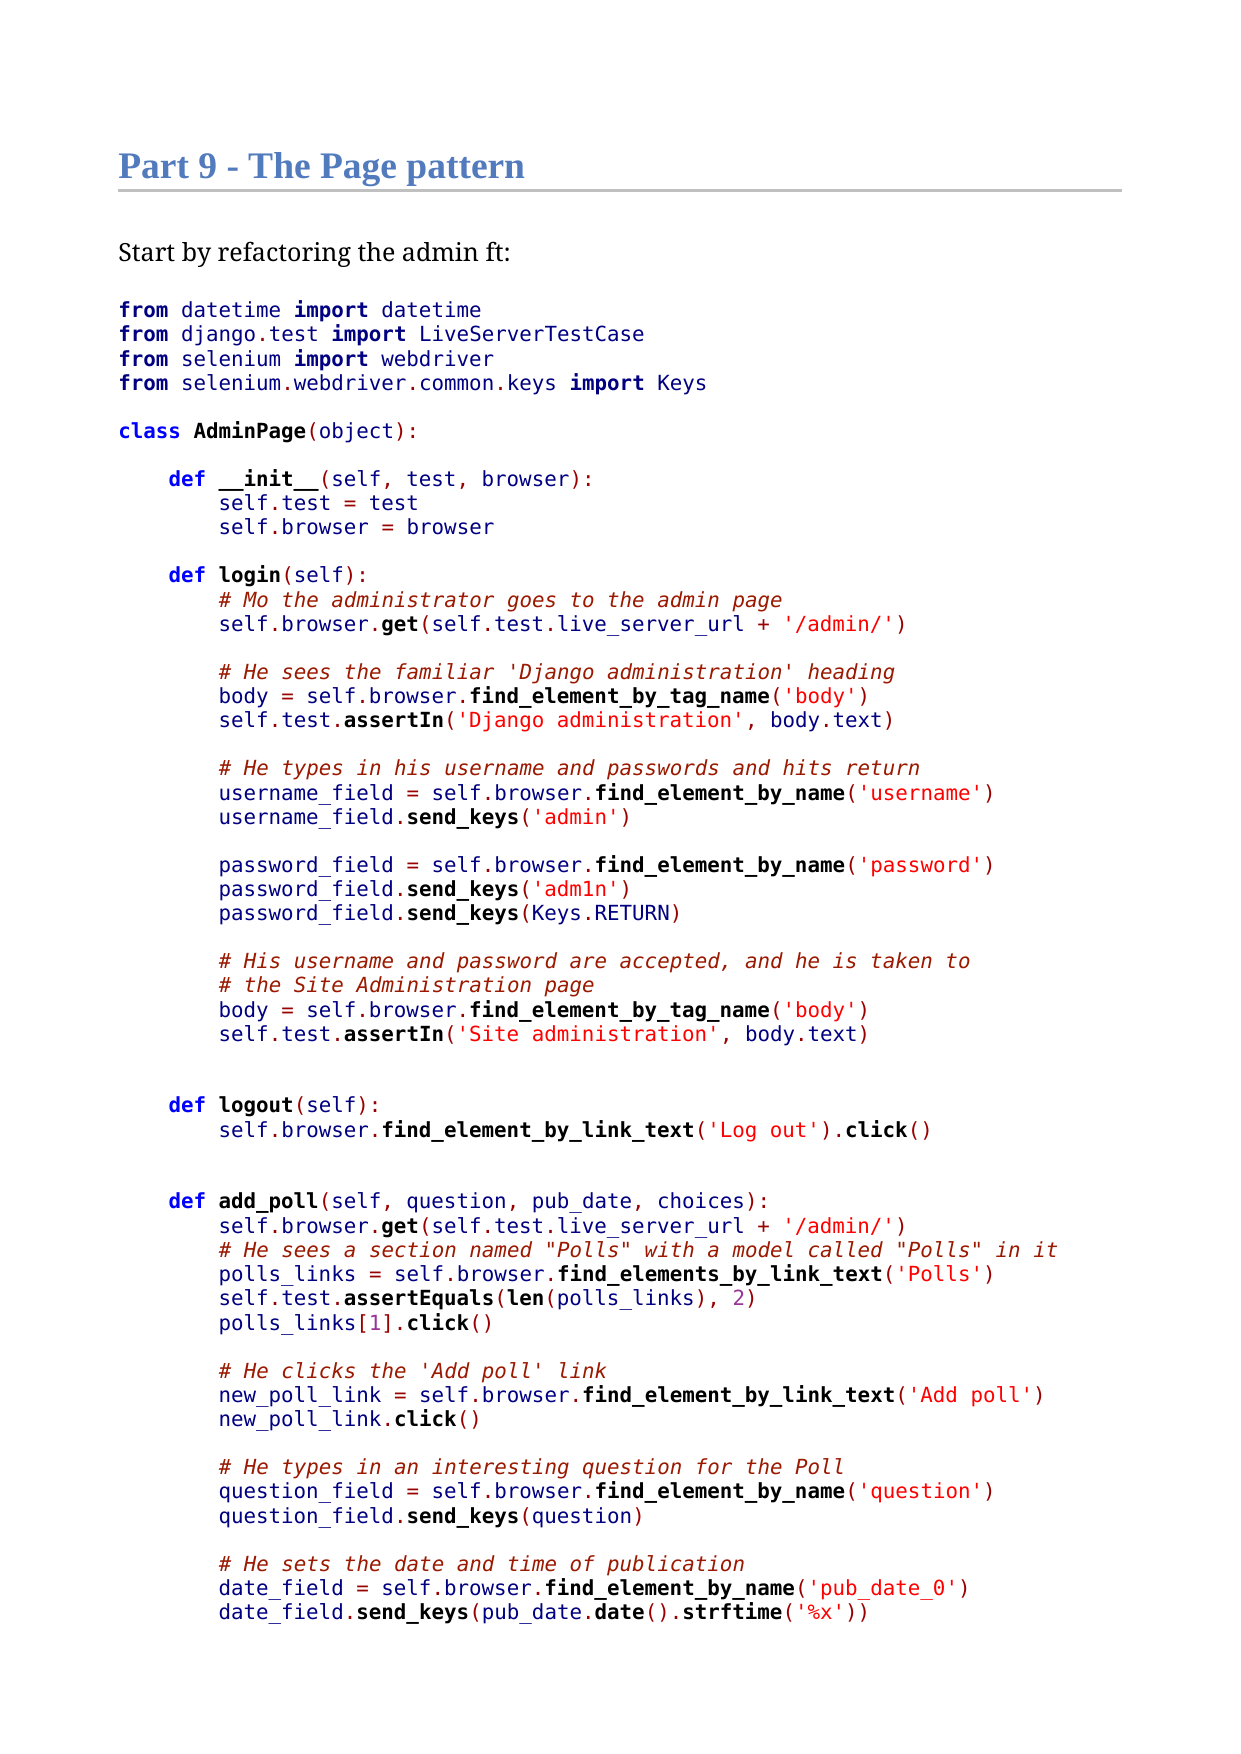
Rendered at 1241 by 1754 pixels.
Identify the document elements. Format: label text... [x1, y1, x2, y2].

text def __init__(self, test, browser): [118, 467, 1122, 491]
text new_poll_link = self.browser.find_element_by_link_text('Add poll') [118, 1383, 1122, 1407]
text from selenium import webdriver [118, 347, 1122, 371]
text # He clicks the 'Add poll' link [118, 1359, 1122, 1383]
text def add_poll(self, question, pub_date, choices): [118, 1189, 1122, 1214]
text from django.test import LiveServerTestCase [118, 322, 1122, 347]
text question_field.send_keys(question) [118, 1504, 1122, 1528]
text self.browser.get(self.test.live_server_url + '/admin/') [118, 612, 1122, 636]
text password_field.send_keys(Keys.RETURN) [118, 901, 1122, 926]
text self.test = test [118, 491, 1122, 515]
text self.test.assertEquals(len(polls_links), 2) [118, 1286, 1122, 1311]
text self.test.assertIn('Site administration', body.text) [118, 1022, 1122, 1046]
text from selenium.webdriver.common.keys import Keys [118, 371, 1122, 395]
text # Mo the administrator goes to the admin page [118, 588, 1122, 612]
text from datetime import datetime [118, 298, 1122, 322]
text # He sees a section named "Polls" with a model called "Polls" in it [118, 1238, 1122, 1262]
text body = self.browser.find_element_by_tag_name('body') [118, 684, 1122, 708]
text date_field.send_keys(pub_date.date().strftime('%x')) [118, 1600, 1122, 1624]
text new_poll_link.click() [118, 1407, 1122, 1431]
text question_field = self.browser.find_element_by_name('question') [118, 1479, 1122, 1504]
text # He types in an interesting question for the Poll [118, 1455, 1122, 1479]
text date_field = self.browser.find_element_by_name('pub_date_0') [118, 1576, 1122, 1600]
text body = self.browser.find_element_by_tag_name('body') [118, 998, 1122, 1022]
text username_field = self.browser.find_element_by_name('username') [118, 781, 1122, 805]
text # His username and password are accepted, and he is taken to [118, 949, 1122, 973]
text polls_links = self.browser.find_elements_by_link_text('Polls') [118, 1262, 1122, 1286]
subtitle Part 9 - The Page pattern [118, 143, 1122, 189]
text # He types in his username and passwords and hits return [118, 756, 1122, 781]
text # the Site Administration page [118, 973, 1122, 998]
text self.browser.find_element_by_link_text('Log out').click() [118, 1118, 1122, 1142]
text password_field = self.browser.find_element_by_name('password') [118, 853, 1122, 877]
text Start by refactoring the admin ft: [118, 235, 1122, 269]
text # He sets the date and time of publication [118, 1552, 1122, 1576]
text self.browser.get(self.test.live_server_url + '/admin/') [118, 1214, 1122, 1238]
text self.browser = browser [118, 515, 1122, 540]
text password_field.send_keys('adm1n') [118, 877, 1122, 901]
text username_field.send_keys('admin') [118, 805, 1122, 829]
text # He sees the familiar 'Django administration' heading [118, 660, 1122, 684]
text self.test.assertIn('Django administration', body.text) [118, 708, 1122, 733]
text class AdminPage(object): [118, 419, 1122, 443]
text polls_links[1].click() [118, 1311, 1122, 1335]
text def login(self): [118, 563, 1122, 588]
text def logout(self): [118, 1093, 1122, 1118]
